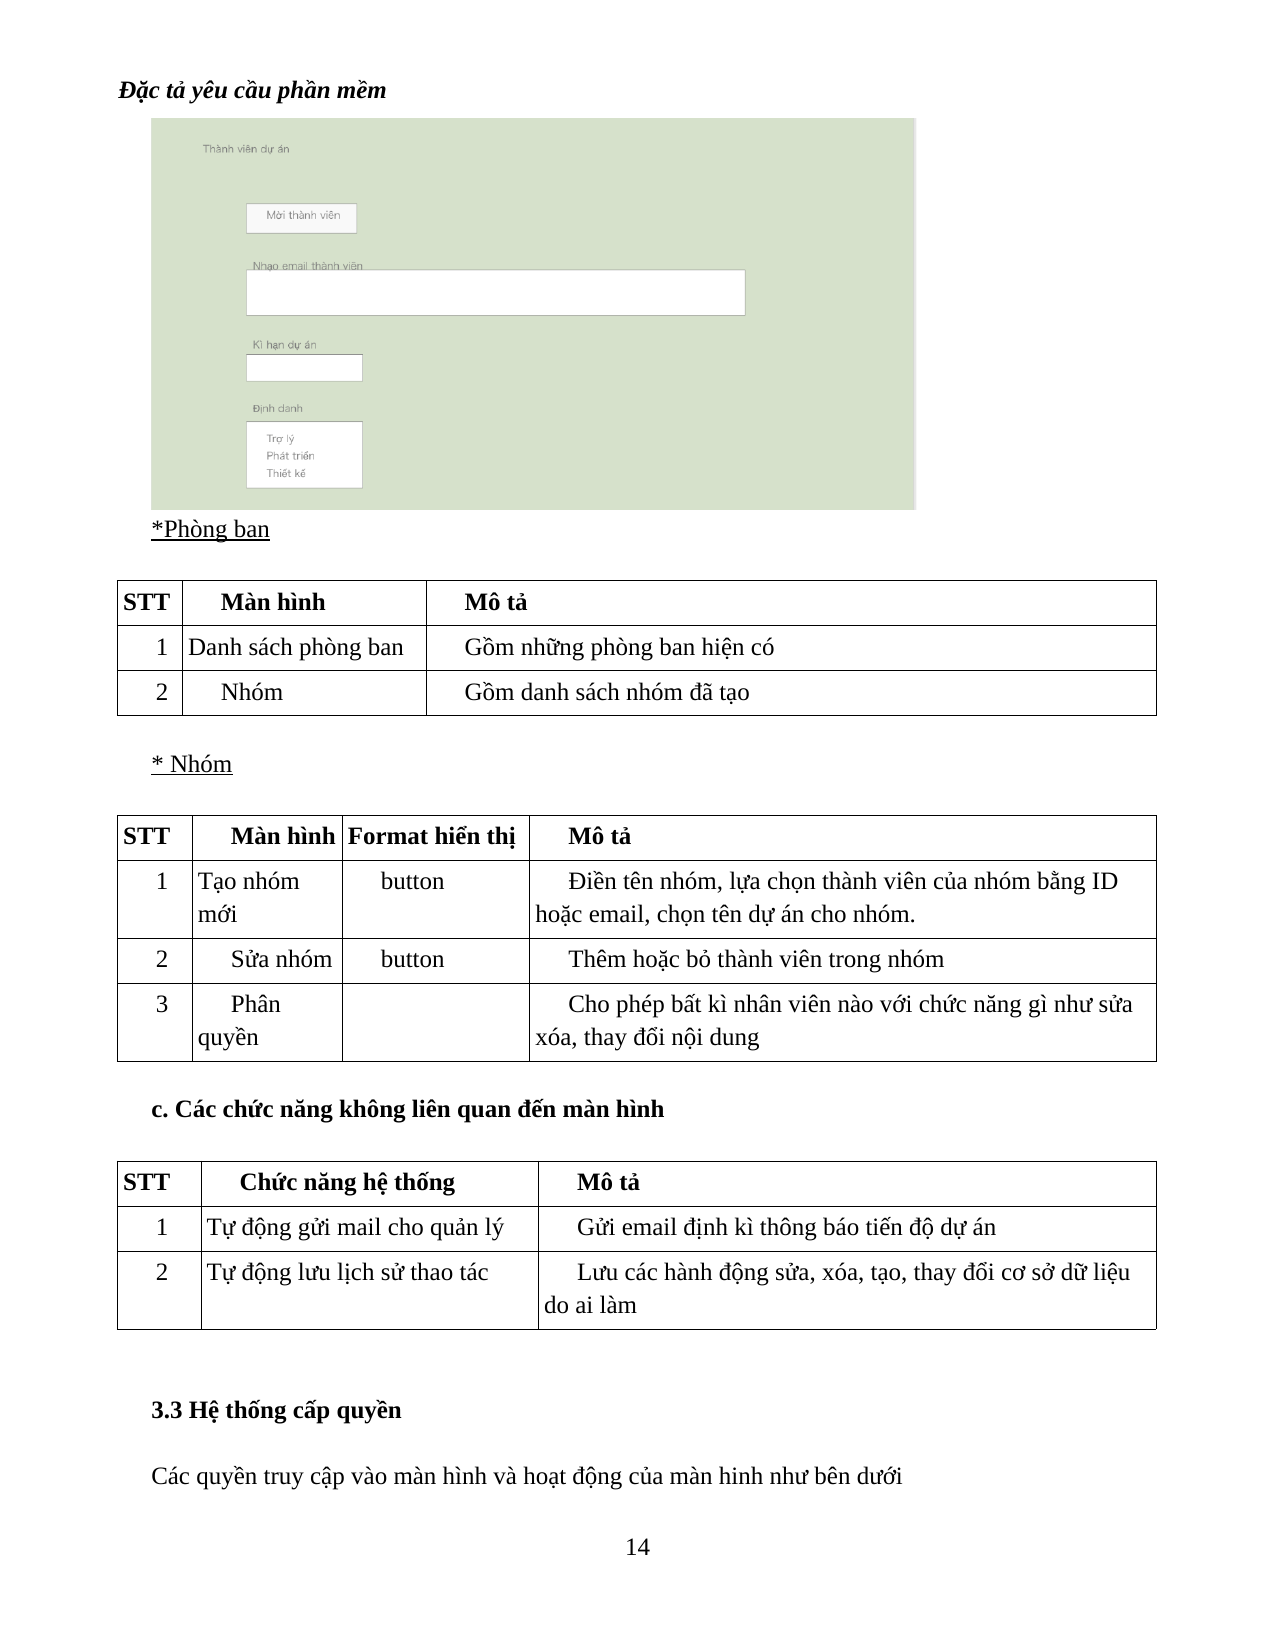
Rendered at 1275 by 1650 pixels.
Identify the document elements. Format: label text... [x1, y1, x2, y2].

table_cell 2 [118, 671, 182, 715]
table_cell Cho phép bất kì nhân viên nào với chức năng gì như sửa xóa, thay đổi nội dung [530, 984, 1156, 1061]
table_cell 3 [118, 984, 192, 1061]
text * Nhóm [118, 749, 1157, 778]
table_cell 1 [118, 626, 182, 670]
table_header STT [118, 816, 192, 860]
text *Phòng ban [118, 514, 1157, 543]
text 3.3 Hệ thống cấp quyền [118, 1395, 1157, 1424]
table_cell Gửi email định kì thông báo tiến độ dự án [539, 1207, 1156, 1251]
table_cell Sửa nhóm [193, 939, 342, 983]
table_cell Lưu các hành động sửa, xóa, tạo, thay đổi cơ sở dữ liệu do ai làm [539, 1252, 1156, 1329]
table_header Format hiển thị [343, 816, 529, 860]
table_header Mô tả [539, 1162, 1156, 1206]
table_cell Tự động lưu lịch sử thao tác [202, 1252, 538, 1329]
table_cell Thêm hoặc bỏ thành viên trong nhóm [530, 939, 1156, 983]
table_cell Gồm những phòng ban hiện có [427, 626, 1156, 670]
table_header Màn hình [183, 581, 426, 625]
table_cell Danh sách phòng ban [183, 626, 426, 670]
table_cell 1 [118, 861, 192, 938]
table_cell Tự động gửi mail cho quản lý [202, 1207, 538, 1251]
table_cell [343, 984, 529, 1061]
table_header Mô tả [427, 581, 1156, 625]
text c. Các chức năng không liên quan đến màn hình [118, 1094, 1157, 1123]
table_cell button [343, 861, 529, 938]
table_header Chức năng hệ thống [202, 1162, 538, 1206]
table_cell Điền tên nhóm, lựa chọn thành viên của nhóm bằng ID hoặc email, chọn tên dự án cho nhóm. [530, 861, 1156, 938]
table_header Màn hình [193, 816, 342, 860]
table_header STT [118, 581, 182, 625]
table_cell Tạo nhóm mới [193, 861, 342, 938]
table_cell 2 [118, 939, 192, 983]
table_cell Gồm danh sách nhóm đã tạo [427, 671, 1156, 715]
table_header STT [118, 1162, 201, 1206]
table_cell 1 [118, 1207, 201, 1251]
table_cell Phân quyền [193, 984, 342, 1061]
table_cell Nhóm [183, 671, 426, 715]
text Các quyền truy cập vào màn hình và hoạt động của màn hinh như bên dưới [118, 1461, 1157, 1490]
table_cell 2 [118, 1252, 201, 1329]
table_header Mô tả [530, 816, 1156, 860]
table_cell button [343, 939, 529, 983]
